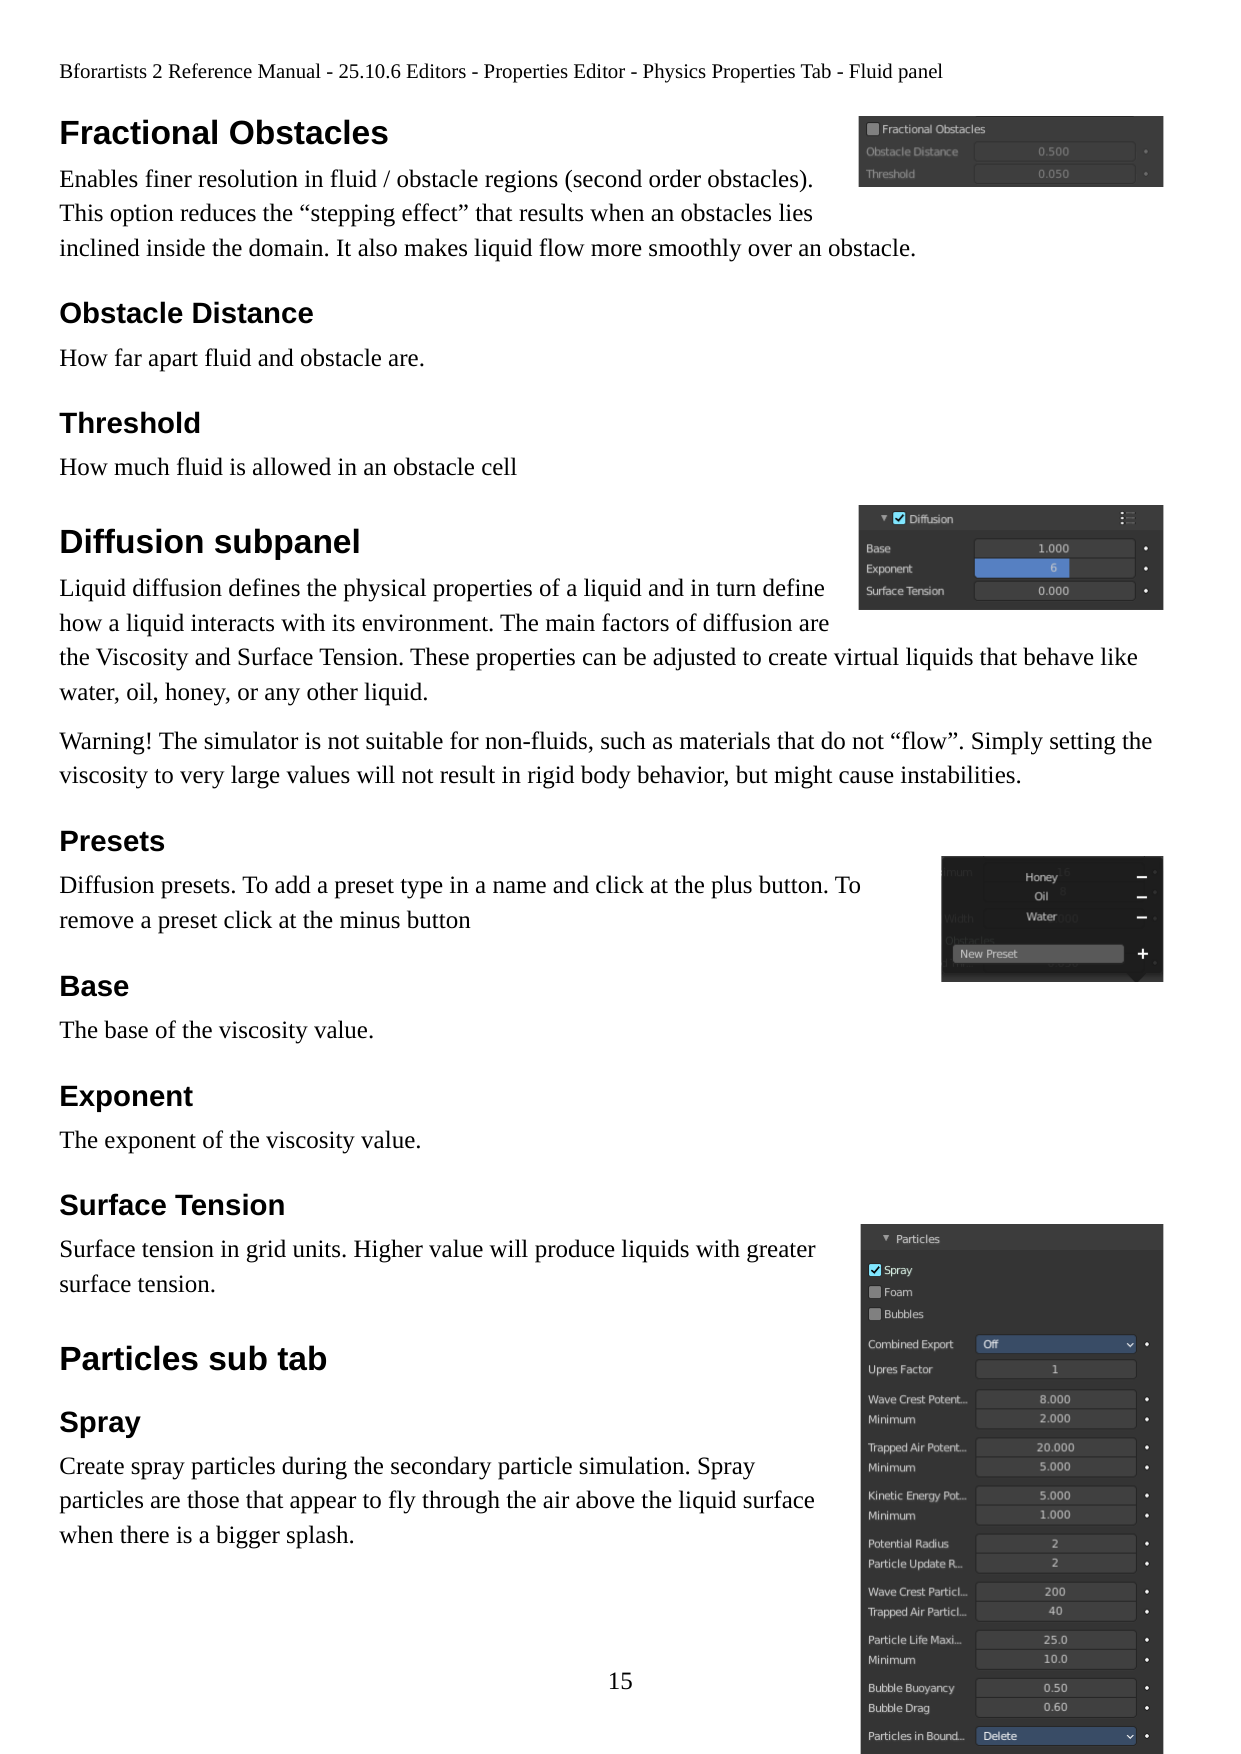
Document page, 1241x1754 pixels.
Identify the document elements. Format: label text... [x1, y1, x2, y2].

picture [941, 856, 1164, 982]
subtitle Obstacle Distance [59, 296, 1181, 330]
text Diffusion presets. To add a preset type in a name and click at the plus button. To remove a preset click at the minus button [59, 870, 941, 934]
text Warning! The simulator is not suitable for non-fluids, such as materials that do not “flow”. Simply setting the viscosity to very large values will not result in rigid body behavior, but might cause instabilities. [59, 726, 1181, 789]
text The exponent of the viscosity value. [59, 1125, 1181, 1153]
subtitle Presets [59, 824, 1181, 858]
picture [858, 505, 1164, 610]
picture [858, 116, 1164, 187]
subtitle Particles sub tab [59, 1339, 860, 1378]
subtitle Surface Tension [59, 1188, 1181, 1222]
text How far apart fluid and obstacle are. [59, 343, 1181, 371]
subtitle Spray [59, 1405, 860, 1438]
text The base of the viscosity value. [59, 1015, 1181, 1043]
text Liquid diffusion defines the physical properties of a liquid and in turn define how a liquid interacts with its environment. The main factors of diffusion are the Viscosity and Surface Tension. These properties can be adjusted to create virtual liquids that behave like water, oil, honey, or any other liquid. [59, 573, 1181, 706]
text Surface tension in grid units. Higher value will produce liquids with greater surface tension. [59, 1234, 860, 1298]
text Create spray particles during the secondary particle simulation. Spray particles are those that appear to fly through the air above the liquid surface when there is a bigger splash. [59, 1451, 860, 1549]
subtitle Exponent [59, 1078, 1181, 1112]
subtitle Diffusion subpanel [59, 522, 858, 561]
subtitle Fractional Obstacles [59, 113, 1181, 151]
subtitle [1164, 522, 1181, 561]
text How much fluid is allowed in an obstacle cell [59, 452, 1181, 481]
picture [860, 1224, 1164, 1754]
subtitle [1164, 1339, 1181, 1378]
text Enables finer resolution in fluid / obstacle regions (second order obstacles). This option reduces the “stepping effect” that results when an obstacles lies inclined inside the domain. It also makes liquid flow more smoothly over an obstacle. [59, 164, 1181, 261]
subtitle Threshold [59, 406, 1181, 440]
subtitle [1164, 1405, 1181, 1438]
subtitle Base [59, 968, 1181, 1002]
